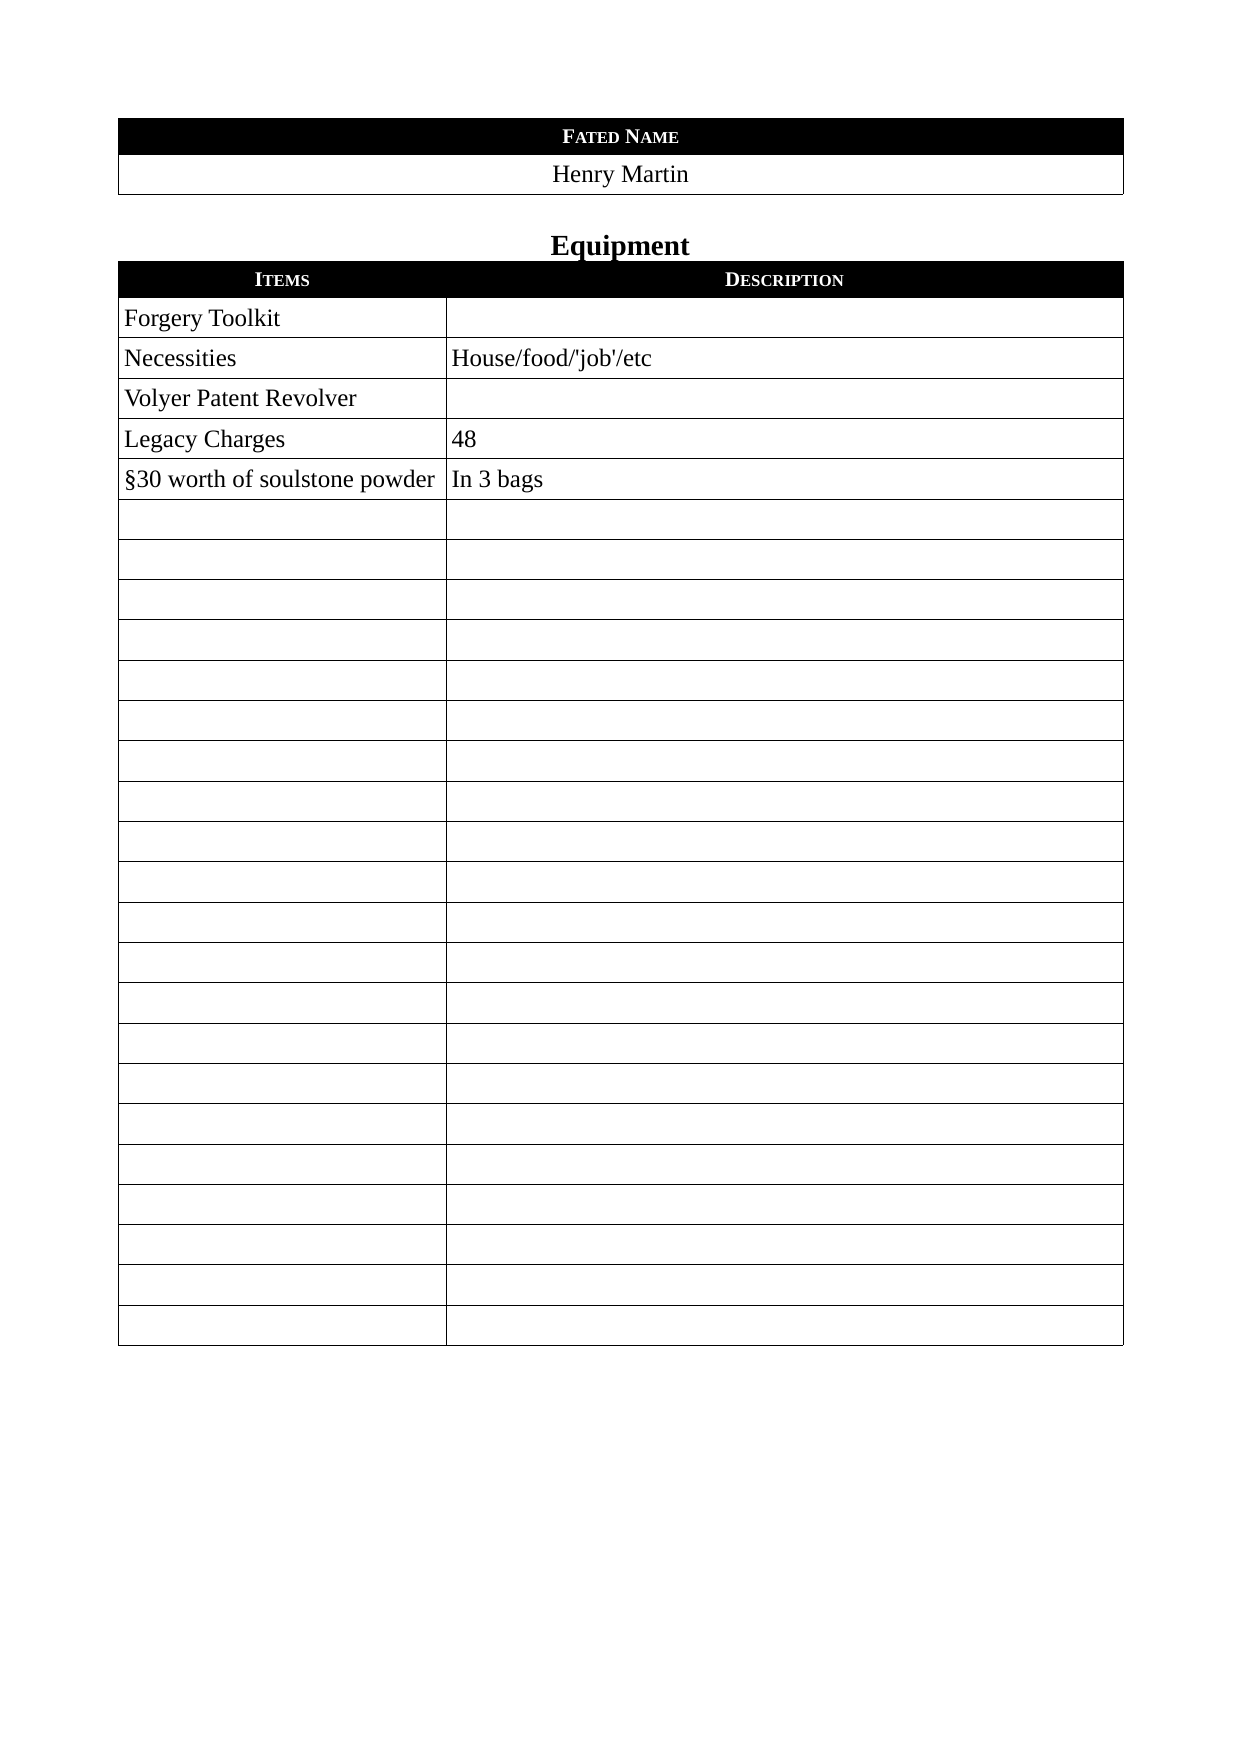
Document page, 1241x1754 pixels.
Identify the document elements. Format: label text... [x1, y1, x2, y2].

table_cell House/food/'job'/etc [447, 338, 1123, 377]
table_cell Legacy Charges [119, 419, 446, 458]
table_cell [447, 1024, 1123, 1063]
table_header Description [447, 262, 1123, 297]
table_cell [119, 1265, 446, 1305]
table_cell [119, 1024, 446, 1063]
table_cell [447, 741, 1123, 781]
table_cell [447, 1306, 1123, 1345]
table_cell [119, 1064, 446, 1103]
table_cell [119, 1185, 446, 1224]
table_cell [119, 903, 446, 942]
table_cell [119, 620, 446, 660]
table_cell §30 worth of soulstone powder [119, 459, 446, 498]
table_cell [447, 903, 1123, 942]
table_cell [119, 822, 446, 861]
table_cell [447, 580, 1123, 619]
table_cell [447, 862, 1123, 902]
table_cell [447, 943, 1123, 982]
table_cell [447, 701, 1123, 740]
table_cell [447, 661, 1123, 700]
table_cell [447, 540, 1123, 579]
table_cell In 3 bags [447, 459, 1123, 498]
table_cell [447, 1145, 1123, 1184]
table_cell [447, 500, 1123, 539]
table_cell [447, 822, 1123, 861]
table_cell [119, 1145, 446, 1184]
table_cell [119, 1104, 446, 1143]
table_cell 48 [447, 419, 1123, 458]
table_cell [119, 701, 446, 740]
table_cell [447, 620, 1123, 660]
table_cell [447, 1104, 1123, 1143]
table_cell [447, 298, 1123, 337]
table_cell Necessities [119, 338, 446, 377]
table_cell [447, 983, 1123, 1022]
table_cell Forgery Toolkit [119, 298, 446, 337]
table_cell [119, 862, 446, 902]
table_cell [447, 1185, 1123, 1224]
table_header Fated Name [119, 119, 1123, 154]
text Equipment [118, 228, 1122, 261]
table_cell Volyer Patent Revolver [119, 379, 446, 418]
table_cell [119, 661, 446, 700]
table_cell [447, 782, 1123, 821]
table_cell [119, 1306, 446, 1345]
table_cell [119, 580, 446, 619]
table_cell Henry Martin [119, 155, 1123, 194]
table_header Items [119, 262, 446, 297]
table_cell [447, 1064, 1123, 1103]
table_cell [447, 379, 1123, 418]
table_cell [119, 540, 446, 579]
table_cell [119, 741, 446, 781]
table_cell [447, 1265, 1123, 1305]
table_cell [119, 1225, 446, 1264]
table_cell [119, 782, 446, 821]
table_cell [119, 943, 446, 982]
table_cell [119, 983, 446, 1022]
table_cell [447, 1225, 1123, 1264]
table_cell [119, 500, 446, 539]
